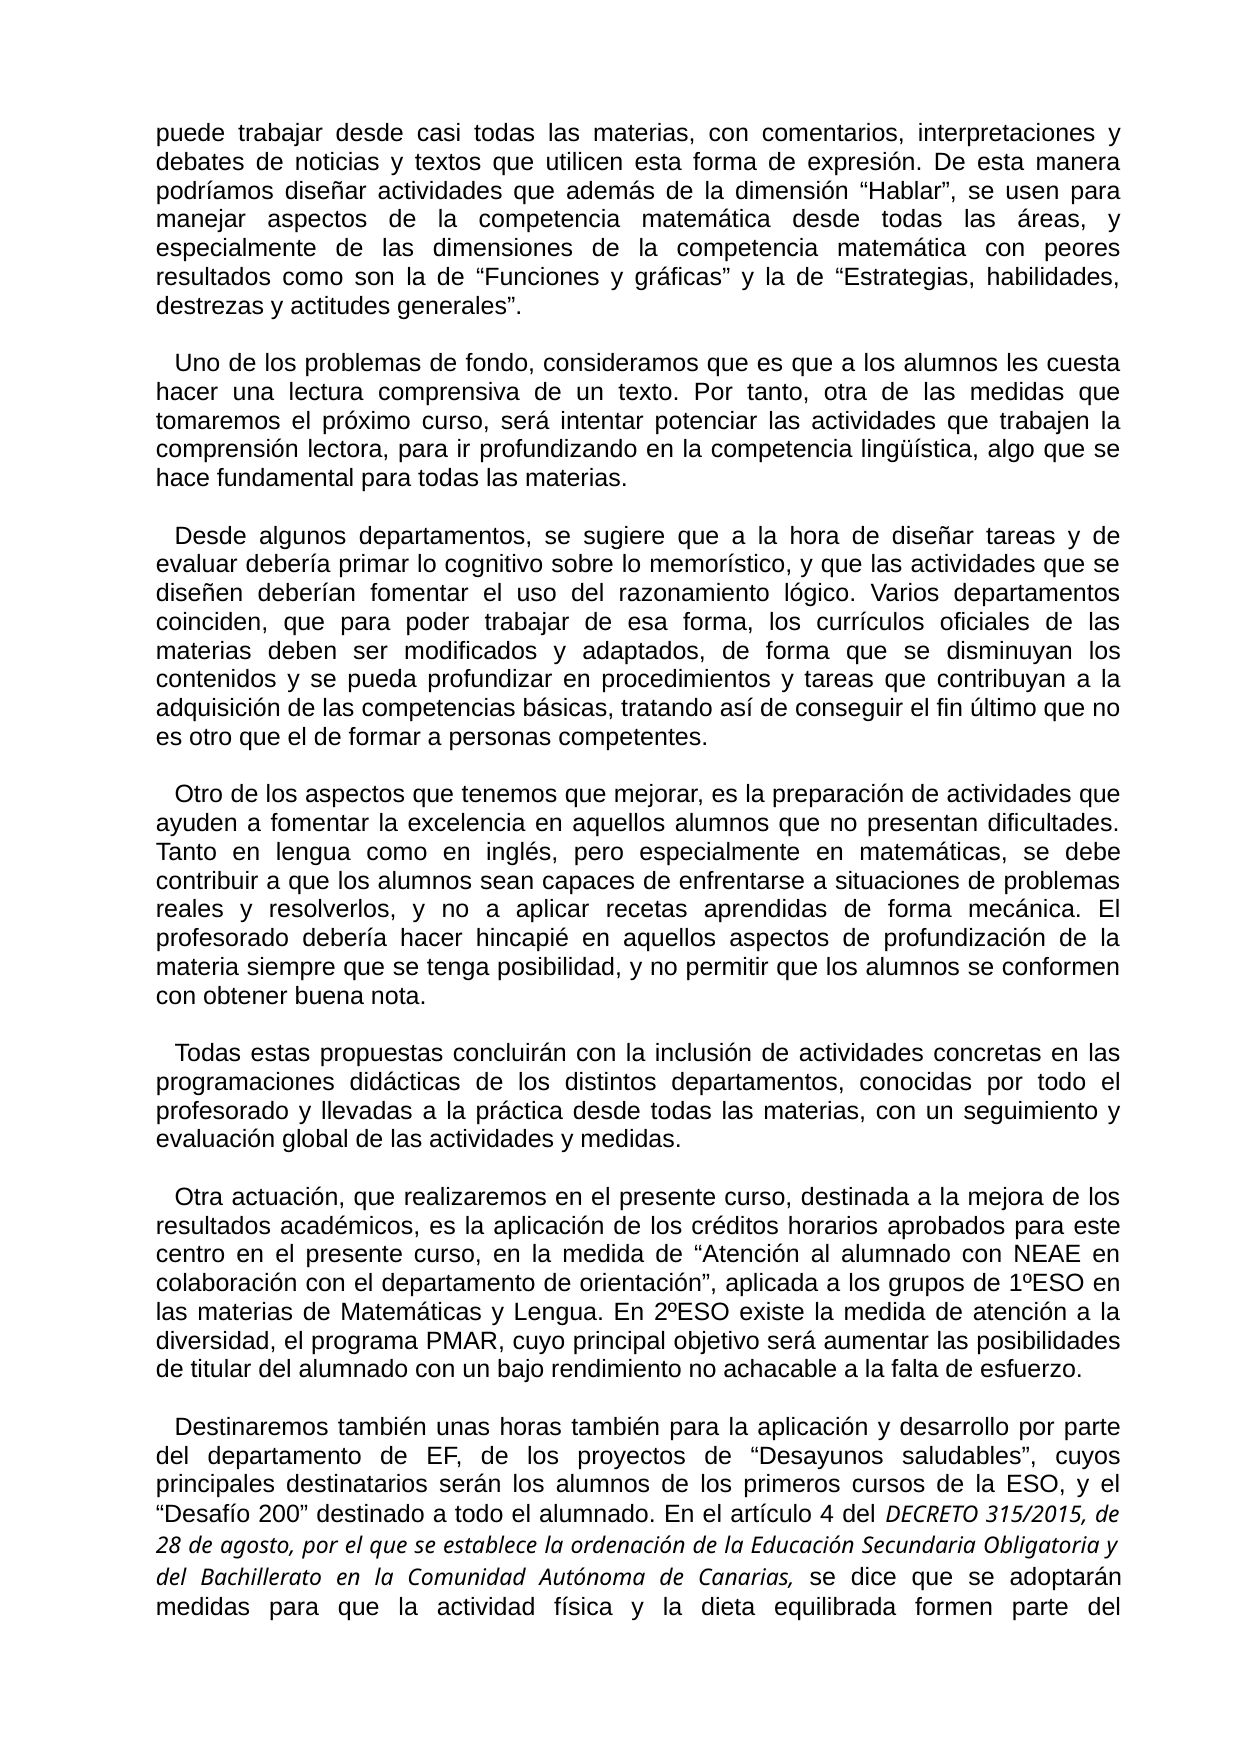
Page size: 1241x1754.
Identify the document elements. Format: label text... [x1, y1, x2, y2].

text Otro de los aspectos que tenemos que mejorar, es la preparación de actividades que ayuden a fomentar la excelencia en aquellos alumnos que no presentan dificultades. Tanto en lengua como en inglés, pero especialmente en matemáticas, se debe contribuir a que los alumnos sean capaces de enfrentarse a situaciones de problemas reales y resolverlos, y no a aplicar recetas aprendidas de forma mecánica. El profesorado debería hacer hincapié en aquellos aspectos de profundización de la materia siempre que se tenga posibilidad, y no permitir que los alumnos se conformen con obtener buena nota. [156, 779, 1122, 1009]
text Destinaremos también unas horas también para la aplicación y desarrollo por parte del departamento de EF, de los proyectos de “Desayunos saludables”, cuyos principales destinatarios serán los alumnos de los primeros cursos de la ESO, y el “Desafío 200” destinado a todo el alumnado. En el artículo 4 del DECRETO 315/2015, de 28 de agosto, por el que se establece la ordenación de la Educación Secundaria Obligatoria y del Bachillerato en la Comunidad Autónoma de Canarias, se dice que se adoptarán medidas para que la actividad física y la dieta equilibrada formen parte del [156, 1412, 1122, 1621]
text Desde algunos departamentos, se sugiere que a la hora de diseñar tareas y de evaluar debería primar lo cognitivo sobre lo memorístico, y que las actividades que se diseñen deberían fomentar el uso del razonamiento lógico. Varios departamentos coinciden, que para poder trabajar de esa forma, los currículos oficiales de las materias deben ser modificados y adaptados, de forma que se disminuyan los contenidos y se pueda profundizar en procedimientos y tareas que contribuyan a la adquisición de las competencias básicas, tratando así de conseguir el fin último que no es otro que el de formar a personas competentes. [156, 521, 1122, 751]
text Otra actuación, que realizaremos en el presente curso, destinada a la mejora de los resultados académicos, es la aplicación de los créditos horarios aprobados para este centro en el presente curso, en la medida de “Atención al alumnado con NEAE en colaboración con el departamento de orientación”, aplicada a los grupos de 1ºESO en las materias de Matemáticas y Lengua. En 2ºESO existe la medida de atención a la diversidad, el programa PMAR, cuyo principal objetivo será aumentar las posibilidades de titular del alumnado con un bajo rendimiento no achacable a la falta de esfuerzo. [156, 1182, 1122, 1383]
text Todas estas propuestas concluirán con la inclusión de actividades concretas en las programaciones didácticas de los distintos departamentos, conocidas por todo el profesorado y llevadas a la práctica desde todas las materias, con un seguimiento y evaluación global de las actividades y medidas. [156, 1038, 1122, 1153]
text puede trabajar desde casi todas las materias, con comentarios, interpretaciones y debates de noticias y textos que utilicen esta forma de expresión. De esta manera podríamos diseñar actividades que además de la dimensión “Hablar”, se usen para manejar aspectos de la competencia matemática desde todas las áreas, y especialmente de las dimensiones de la competencia matemática con peores resultados como son la de “Funciones y gráficas” y la de “Estrategias, habilidades, destrezas y actitudes generales”. [156, 118, 1122, 319]
text Uno de los problemas de fondo, consideramos que es que a los alumnos les cuesta hacer una lectura comprensiva de un texto. Por tanto, otra de las medidas que tomaremos el próximo curso, será intentar potenciar las actividades que trabajen la comprensión lectora, para ir profundizando en la competencia lingüística, algo que se hace fundamental para todas las materias. [156, 348, 1122, 492]
